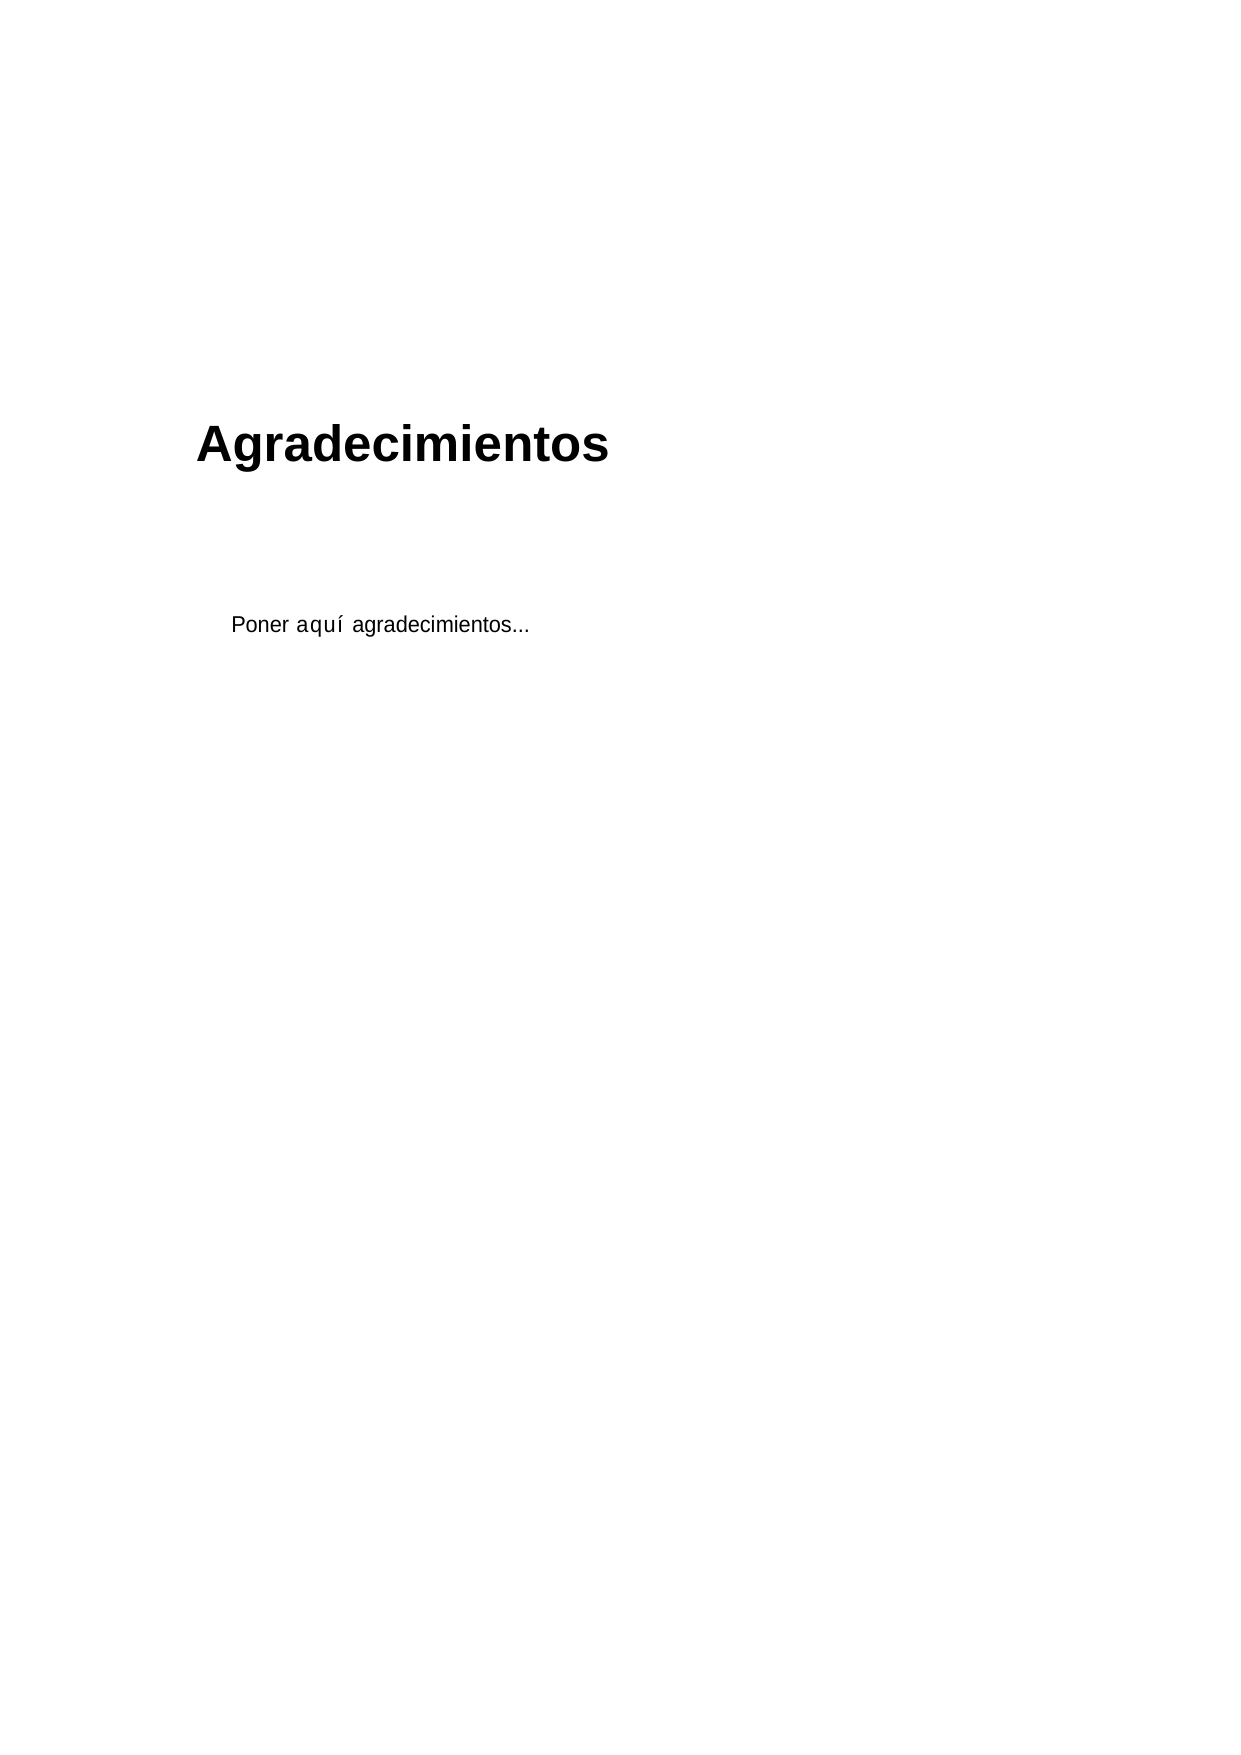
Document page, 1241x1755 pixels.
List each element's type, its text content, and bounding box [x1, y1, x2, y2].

text Poner aquí agradecimientos... [231, 611, 1065, 637]
text Agradecimientos [196, 414, 1065, 472]
